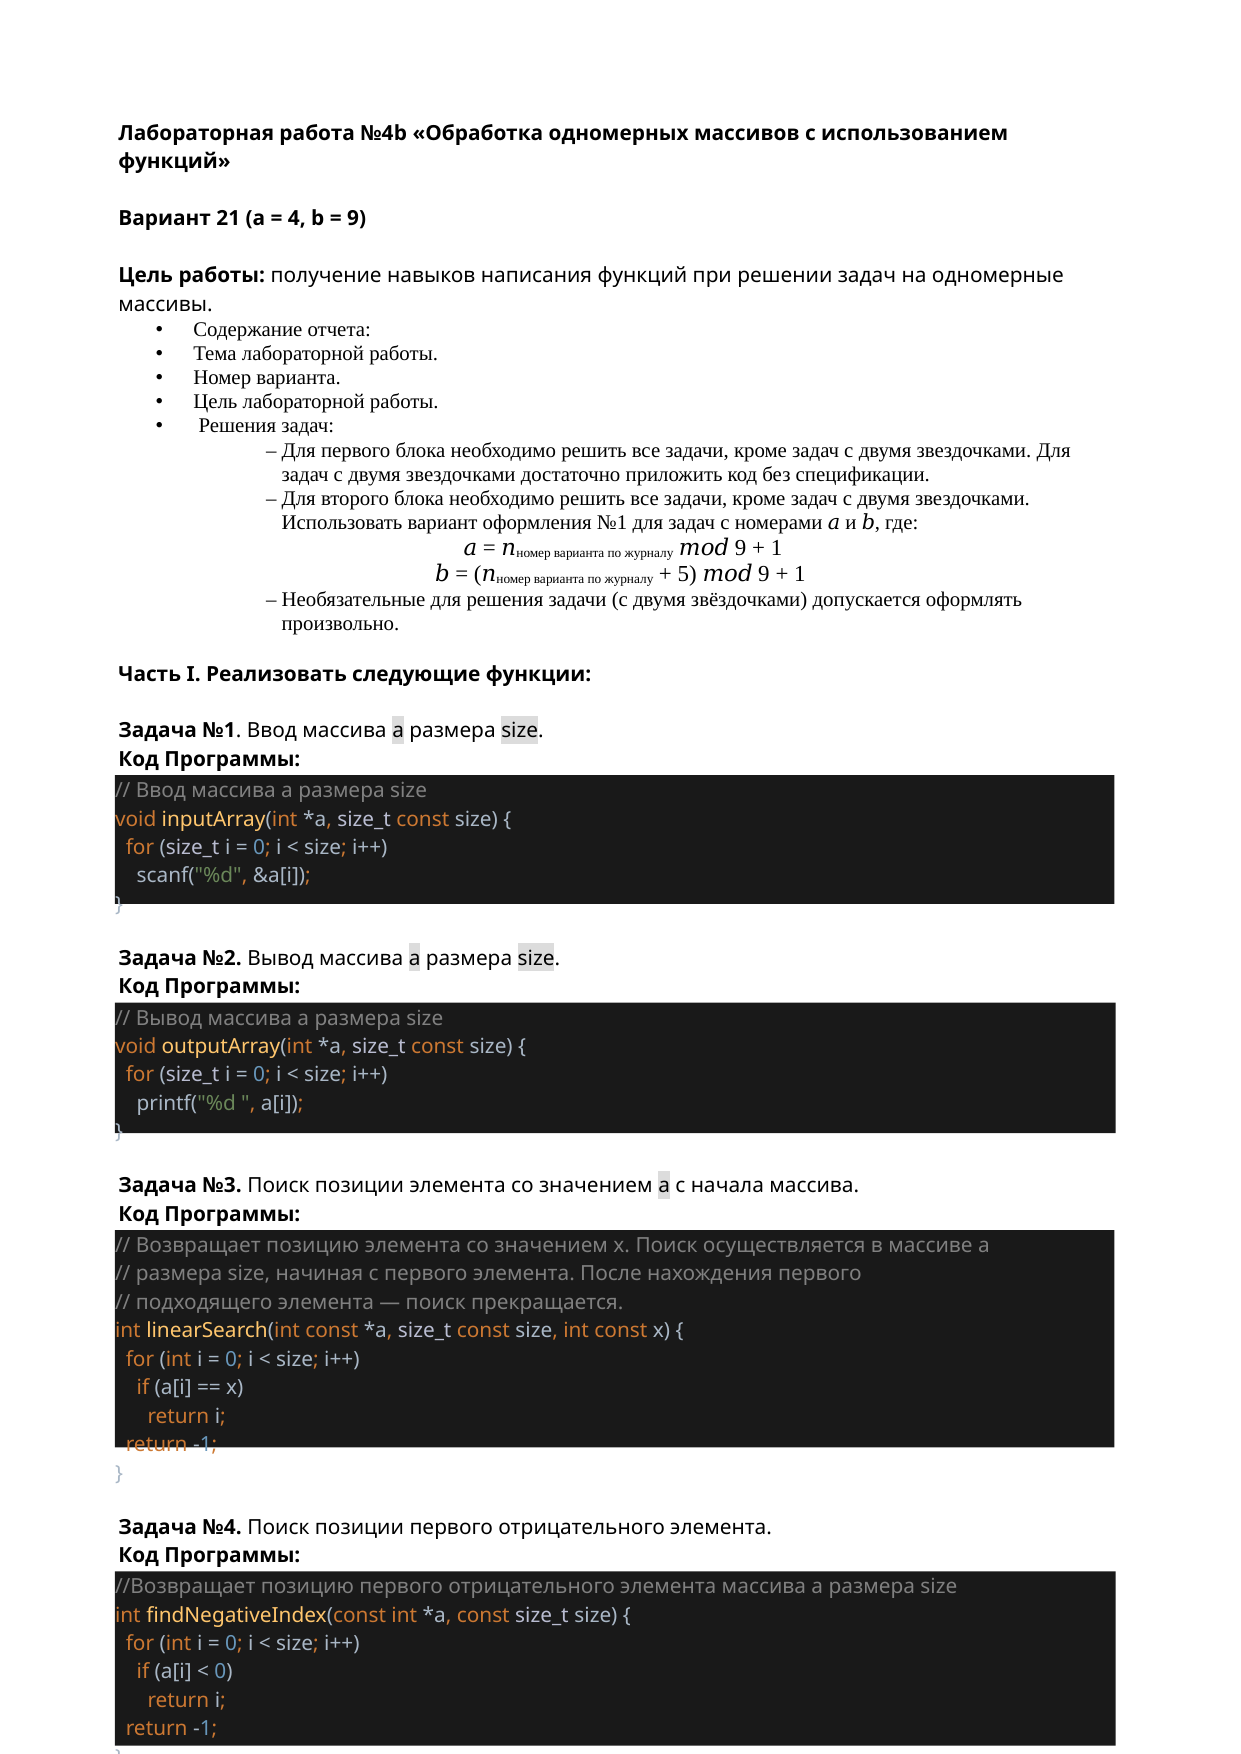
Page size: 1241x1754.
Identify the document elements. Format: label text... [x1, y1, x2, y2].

text Задача №2. Вывод массива a размера size. [118, 943, 1122, 971]
text – Для второго блока необходимо решить все задачи, кроме задач с двумя звездочками. Использовать вариант оформления №1 для задач c номерами 𝑎 и 𝑏, где: [118, 486, 1122, 534]
text 𝑎 = 𝑛номер варианта по журналу 𝑚𝑜𝑑 9 + 1 [118, 534, 1122, 560]
text Код Программы: [118, 744, 1122, 772]
text Код Программы: [118, 1199, 1122, 1227]
text 𝑏 = (𝑛номер варианта по журналу + 5) 𝑚𝑜𝑑 9 + 1 [118, 560, 1122, 586]
list Содержание отчета:  [156, 317, 1122, 341]
text Вариант 21 (a = 4, b = 9) [118, 203, 1122, 232]
text Часть I. Реализовать следующие функции: [118, 659, 1122, 687]
text Цель работы: получение навыков написания функций при решении задач на одномерные массивы. [118, 260, 1122, 317]
list Номер варианта.  [156, 365, 1122, 389]
text – Необязательные для решения задачи (с двумя звёздочками) допускается оформлять произвольно. [118, 586, 1122, 634]
list Цель лабораторной работы.  [156, 389, 1122, 413]
text Лабораторная работа №4b «Обработка одномерных массивов с использованием функций» [118, 118, 1122, 175]
list Тема лабораторной работы.  [156, 341, 1122, 365]
list Решения задач: [156, 413, 1122, 437]
text Задача №1. Ввод массива a размера size. [118, 716, 1122, 744]
text Код Программы: [118, 1540, 1122, 1569]
text Задача №4. Поиск позиции первого отрицательного элемента. [118, 1512, 1122, 1540]
text – Для первого блока необходимо решить все задачи, кроме задач с двумя звездочками. Для задач с двумя звездочками достаточно приложить код без спецификации. [118, 437, 1122, 486]
text Код Программы: [118, 971, 1122, 1000]
text Задача №3. Поиск позиции элемента со значением a с начала массива. [118, 1171, 1122, 1199]
